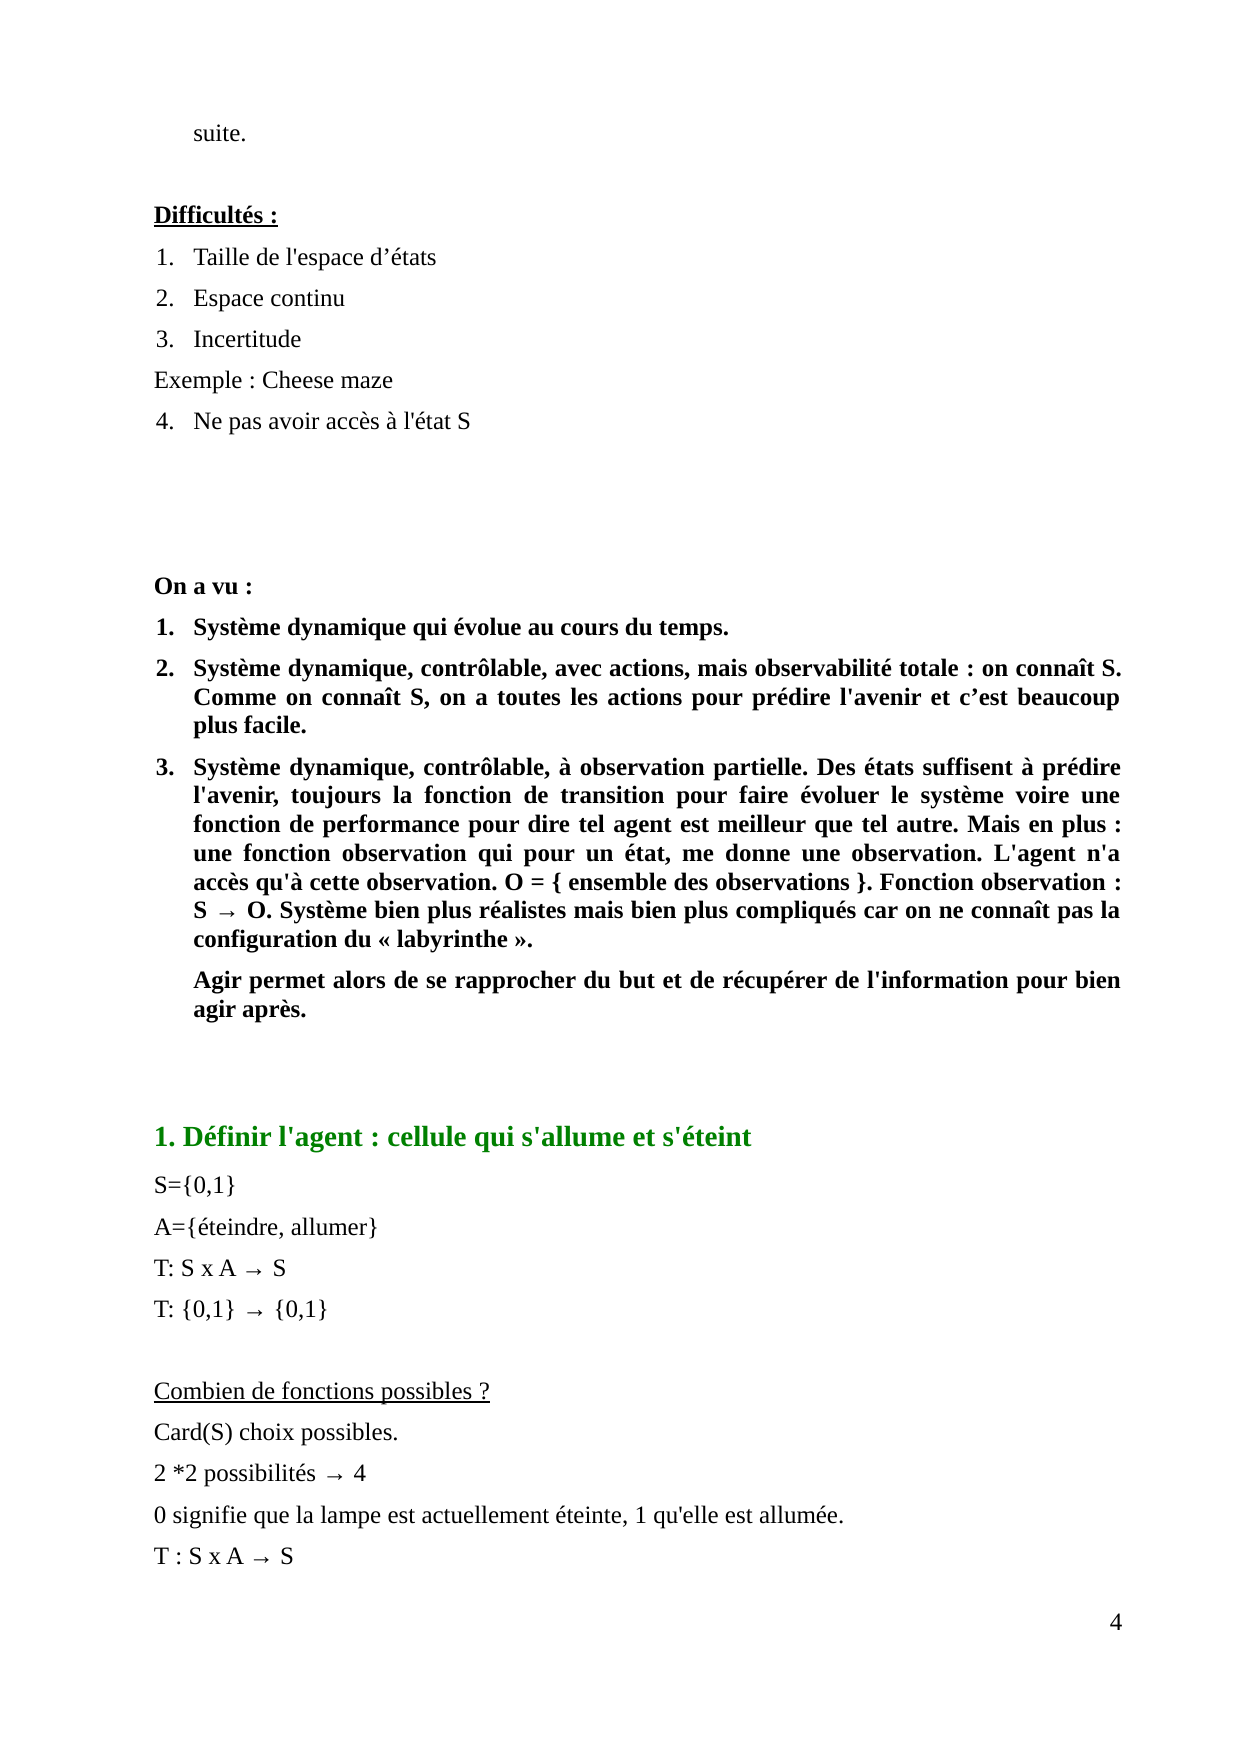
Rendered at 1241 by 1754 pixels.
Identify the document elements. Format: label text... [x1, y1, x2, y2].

text On a vu : [118, 571, 1122, 599]
text Card(S) choix possibles. [118, 1417, 1122, 1446]
list suite. [156, 118, 1122, 147]
text Difficultés : [118, 200, 1122, 229]
text Exemple : Cheese maze [118, 365, 1122, 394]
text S={0,1} [118, 1171, 1122, 1199]
text Combien de fonctions possibles ? [118, 1376, 1122, 1405]
text T : S x A → S [118, 1541, 1122, 1569]
text 2 *2 possibilités → 4 [118, 1458, 1122, 1487]
list Incertitude [156, 324, 1122, 353]
list Système dynamique, contrôlable, à observation partielle. Des états suffisent à prédire l'avenir, toujours la fonction de transition pour faire évoluer le système voire une fonction de performance pour dire tel agent est meilleur que tel autre. Mais en plus : une fonction observation qui pour un état, me donne une observation. L'agent n'a accès qu'à cette observation. O = { ensemble des observations }. Fonction observation : S → O. Système bien plus réalistes mais bien plus compliqués car on ne connaît pas la configuration du « labyrinthe ». [156, 752, 1122, 953]
text 0 signifie que la lampe est actuellement éteinte, 1 qu'elle est allumée. [118, 1500, 1122, 1528]
list Taille de l'espace d’états [156, 242, 1122, 270]
text T: {0,1} → {0,1} [118, 1294, 1122, 1323]
list Ne pas avoir accès à l'état S [156, 406, 1122, 435]
text T: S x A → S [118, 1253, 1122, 1282]
text A={éteindre, allumer} [118, 1212, 1122, 1240]
list Agir permet alors de se rapprocher du but et de récupérer de l'information pour bien agir après. [156, 965, 1122, 1023]
subtitle Définir l'agent : cellule qui s'allume et s'éteint [151, 1119, 1122, 1152]
list Système dynamique, contrôlable, avec actions, mais observabilité totale : on connaît S. Comme on connaît S, on a toutes les actions pour prédire l'avenir et c’est beaucoup plus facile. [156, 653, 1122, 739]
list Système dynamique qui évolue au cours du temps. [156, 612, 1122, 641]
list Espace continu [156, 283, 1122, 311]
